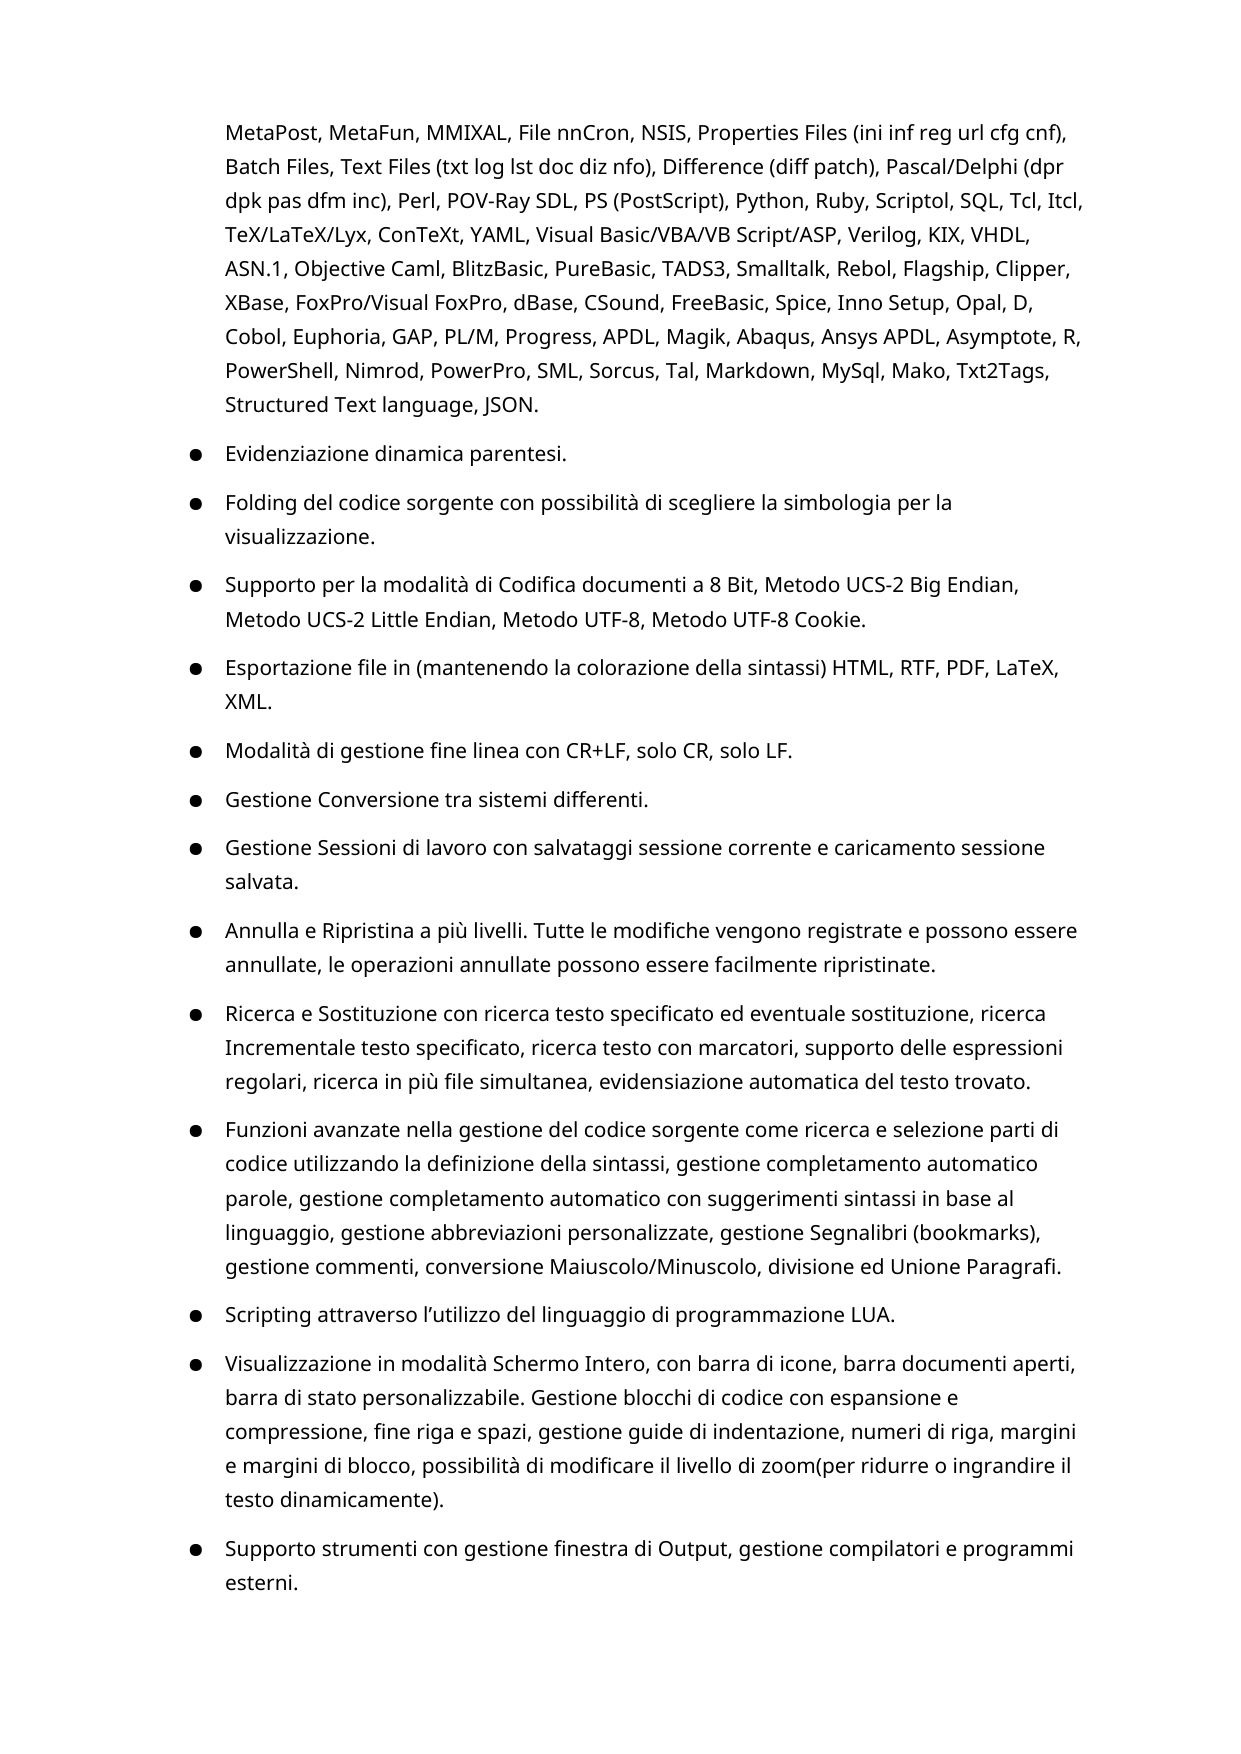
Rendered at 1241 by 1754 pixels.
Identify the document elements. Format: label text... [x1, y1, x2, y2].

list Folding del codice sorgente con possibilità di scegliere la simbologia per la visualizzazione. [187, 488, 1090, 550]
list MetaPost, MetaFun, MMIXAL, File nnCron, NSIS, Properties Files (ini inf reg url cfg cnf), Batch Files, Text Files (txt log lst doc diz nfo), Difference (diff patch), Pascal/Delphi (dpr dpk pas dfm inc), Perl, POV-Ray SDL, PS (PostScript), Python, Ruby, Scriptol, SQL, Tcl, Itcl, TeX/LaTeX/Lyx, ConTeXt, YAML, Visual Basic/VBA/VB Script/ASP, Verilog, KIX, VHDL, ASN.1, Objective Caml, BlitzBasic, PureBasic, TADS3, Smalltalk, Rebol, Flagship, Clipper, XBase, FoxPro/Visual FoxPro, dBase, CSound, FreeBasic, Spice, Inno Setup, Opal, D, Cobol, Euphoria, GAP, PL/M, Progress, APDL, Magik, Abaqus, Ansys APDL, Asymptote, R, PowerShell, Nimrod, PowerPro, SML, Sorcus, Tal, Markdown, MySql, Mako, Txt2Tags, Structured Text language, JSON. [187, 118, 1090, 419]
list Gestione Sessioni di lavoro con salvataggi sessione corrente e caricamento sessione salvata. [187, 833, 1090, 896]
list Ricerca e Sostituzione con ricerca testo specificato ed eventuale sostituzione, ricerca Incrementale testo specificato, ricerca testo con marcatori, supporto delle espressioni regolari, ricerca in più file simultanea, evidensiazione automatica del testo trovato. [187, 999, 1090, 1095]
list Scripting attraverso l’utilizzo del linguaggio di programmazione LUA. [187, 1300, 1090, 1329]
list Supporto strumenti con gestione finestra di Output, gestione compilatori e programmi esterni. [187, 1534, 1090, 1596]
list Modalità di gestione fine linea con CR+LF, solo CR, solo LF. [187, 736, 1090, 764]
list Funzioni avanzate nella gestione del codice sorgente come ricerca e selezione parti di codice utilizzando la definizione della sintassi, gestione completamento automatico parole, gestione completamento automatico con suggerimenti sintassi in base al linguaggio, gestione abbreviazioni personalizzate, gestione Segnalibri (bookmarks), gestione commenti, conversione Maiuscolo/Minuscolo, divisione ed Unione Paragrafi. [187, 1116, 1090, 1280]
list Visualizzazione in modalità Schermo Intero, con barra di icone, barra documenti aperti, barra di stato personalizzabile. Gestione blocchi di codice con espansione e compressione, fine riga e spazi, gestione guide di indentazione, numeri di riga, margini e margini di blocco, possibilità di modificare il livello di zoom(per ridurre o ingrandire il testo dinamicamente). [187, 1349, 1090, 1514]
list Esportazione file in (mantenendo la colorazione della sintassi) HTML, RTF, PDF, LaTeX, XML. [187, 653, 1090, 716]
list Evidenziazione dinamica parentesi. [187, 439, 1090, 468]
list Supporto per la modalità di Codifica documenti a 8 Bit, Metodo UCS-2 Big Endian, Metodo UCS-2 Little Endian, Metodo UTF-8, Metodo UTF-8 Cookie. [187, 571, 1090, 633]
list Gestione Conversione tra sistemi differenti. [187, 785, 1090, 813]
list Annulla e Ripristina a più livelli. Tutte le modifiche vengono registrate e possono essere annullate, le operazioni annullate possono essere facilmente ripristinate. [187, 916, 1090, 978]
